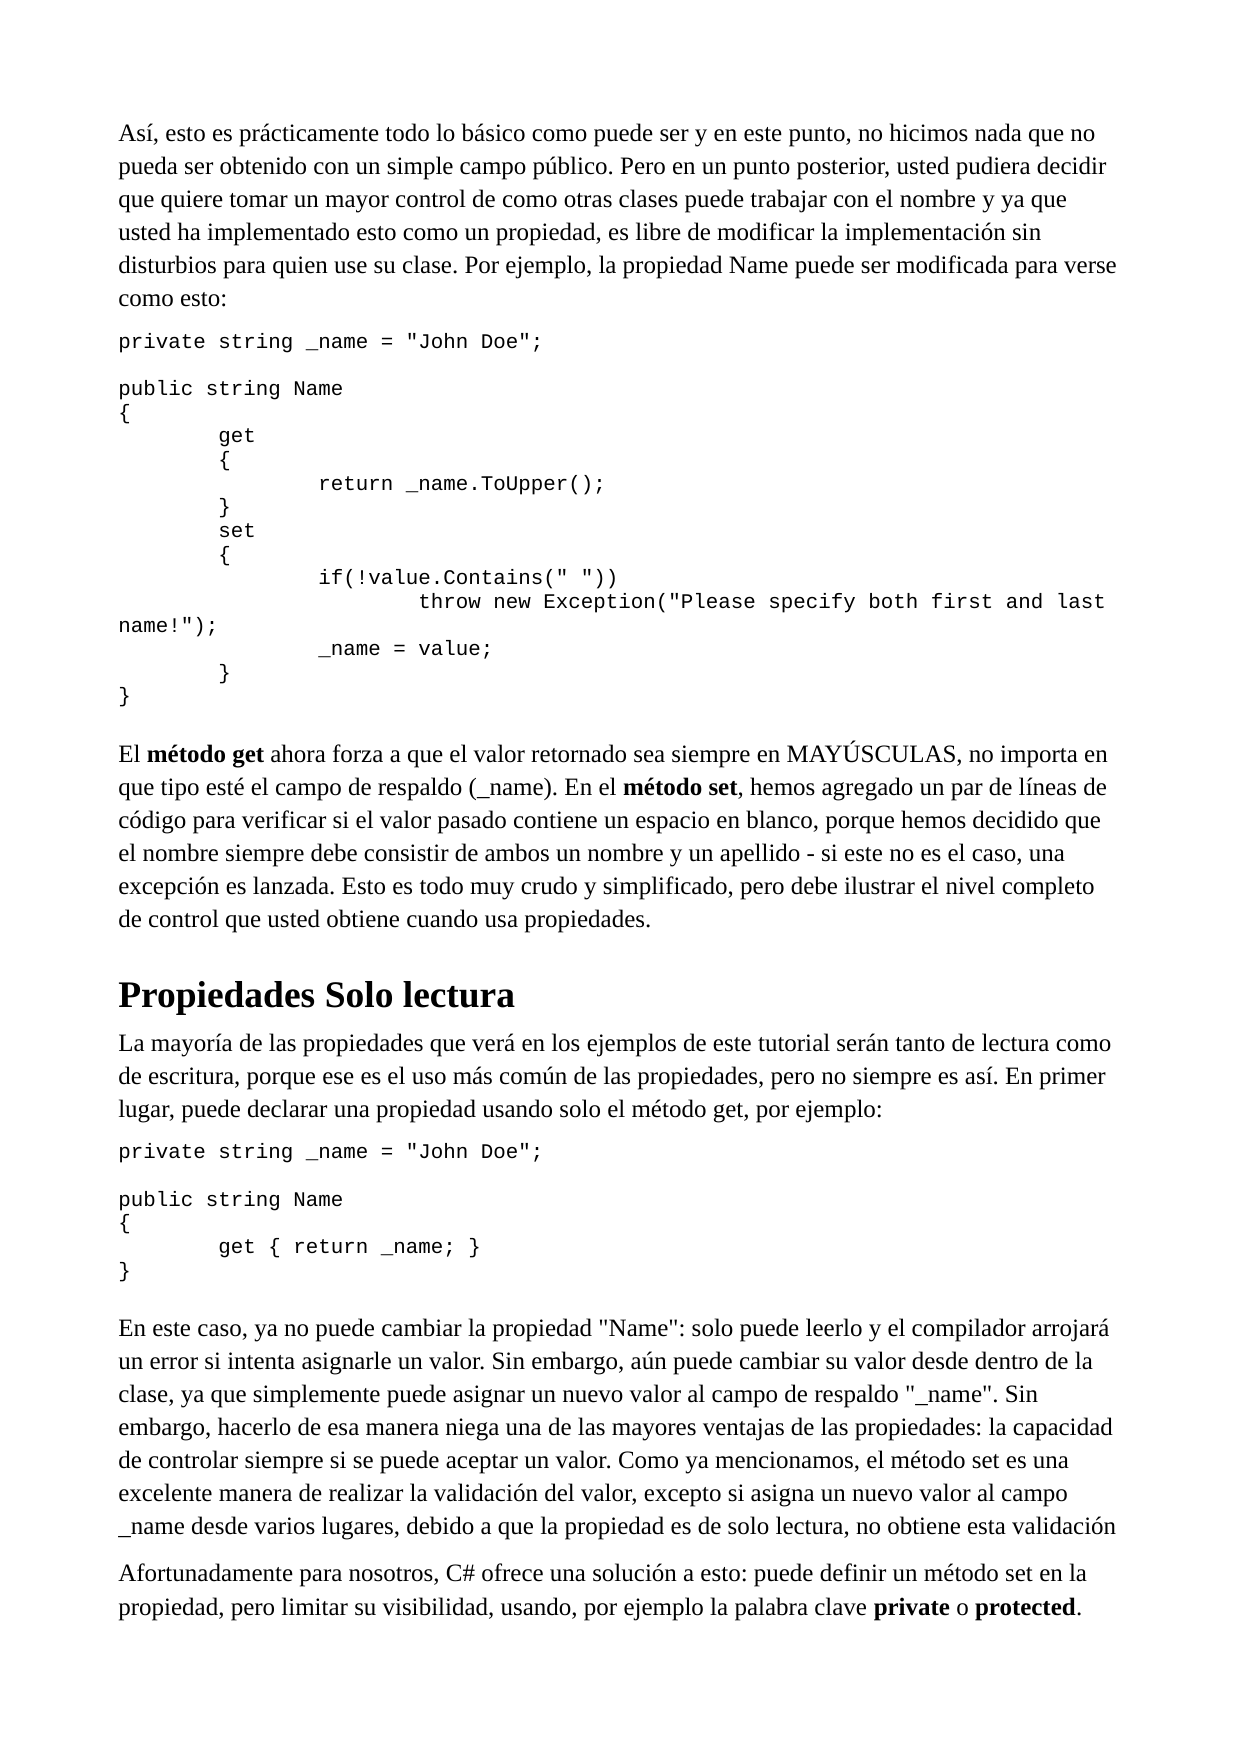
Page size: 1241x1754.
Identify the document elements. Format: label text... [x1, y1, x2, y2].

text } [118, 1260, 1122, 1283]
text } [118, 496, 1122, 520]
text { [118, 544, 1122, 567]
text } [118, 686, 1122, 709]
text public string Name [118, 1189, 1122, 1212]
text Afortunadamente para nosotros, C# ofrece una solución a esto: puede definir un método set en la propiedad, pero limitar su visibilidad, usando, por ejemplo la palabra clave private o protected. [118, 1558, 1122, 1620]
text { [118, 1212, 1122, 1236]
text get [118, 425, 1122, 449]
text private string _name = "John Doe"; [118, 331, 1122, 354]
text get { return _name; } [118, 1236, 1122, 1260]
text La mayoría de las propiedades que verá en los ejemplos de este tutorial serán tanto de lectura como de escritura, porque ese es el uso más común de las propiedades, pero no siempre es así. En primer lugar, puede declarar una propiedad usando solo el método get, por ejemplo: [118, 1028, 1122, 1123]
text if(!value.Contains(" ")) [118, 567, 1122, 591]
subtitle Propiedades Solo lectura [118, 972, 1122, 1015]
text _name = value; [118, 638, 1122, 662]
text El método get ahora forza a que el valor retornado sea siempre en MAYÚSCULAS, no importa en que tipo esté el campo de respaldo (_name). En el método set, hemos agregado un par de líneas de código para verificar si el valor pasado contiene un espacio en blanco, porque hemos decidido que el nombre siempre debe consistir de ambos un nombre y un apellido - si este no es el caso, una excepción es lanzada. Esto es todo muy crudo y simplificado, pero debe ilustrar el nivel completo de control que usted obtiene cuando usa propiedades. [118, 739, 1122, 932]
text private string _name = "John Doe"; [118, 1141, 1122, 1165]
text { [118, 449, 1122, 473]
text Así, esto es prácticamente todo lo básico como puede ser y en este punto, no hicimos nada que no pueda ser obtenido con un simple campo público. Pero en un punto posterior, usted pudiera decidir que quiere tomar un mayor control de como otras clases puede trabajar con el nombre y ya que usted ha implementado esto como un propiedad, es libre de modificar la implementación sin disturbios para quien use su clase. Por ejemplo, la propiedad Name puede ser modificada para verse como esto: [118, 118, 1122, 312]
text set [118, 520, 1122, 544]
text En este caso, ya no puede cambiar la propiedad "Name": solo puede leerlo y el compilador arrojará un error si intenta asignarle un valor. Sin embargo, aún puede cambiar su valor desde dentro de la clase, ya que simplemente puede asignar un nuevo valor al campo de respaldo "_name". Sin embargo, hacerlo de esa manera niega una de las mayores ventajas de las propiedades: la capacidad de controlar siempre si se puede aceptar un valor. Como ya mencionamos, el método set es una excelente manera de realizar la validación del valor, excepto si asigna un nuevo valor al campo _name desde varios lugares, debido a que la propiedad es de solo lectura, no obtiene esta validación [118, 1313, 1122, 1540]
text public string Name [118, 378, 1122, 402]
text { [118, 402, 1122, 425]
text throw new Exception("Please specify both first and last name!"); [118, 591, 1122, 638]
text } [118, 662, 1122, 686]
text return _name.ToUpper(); [118, 473, 1122, 496]
